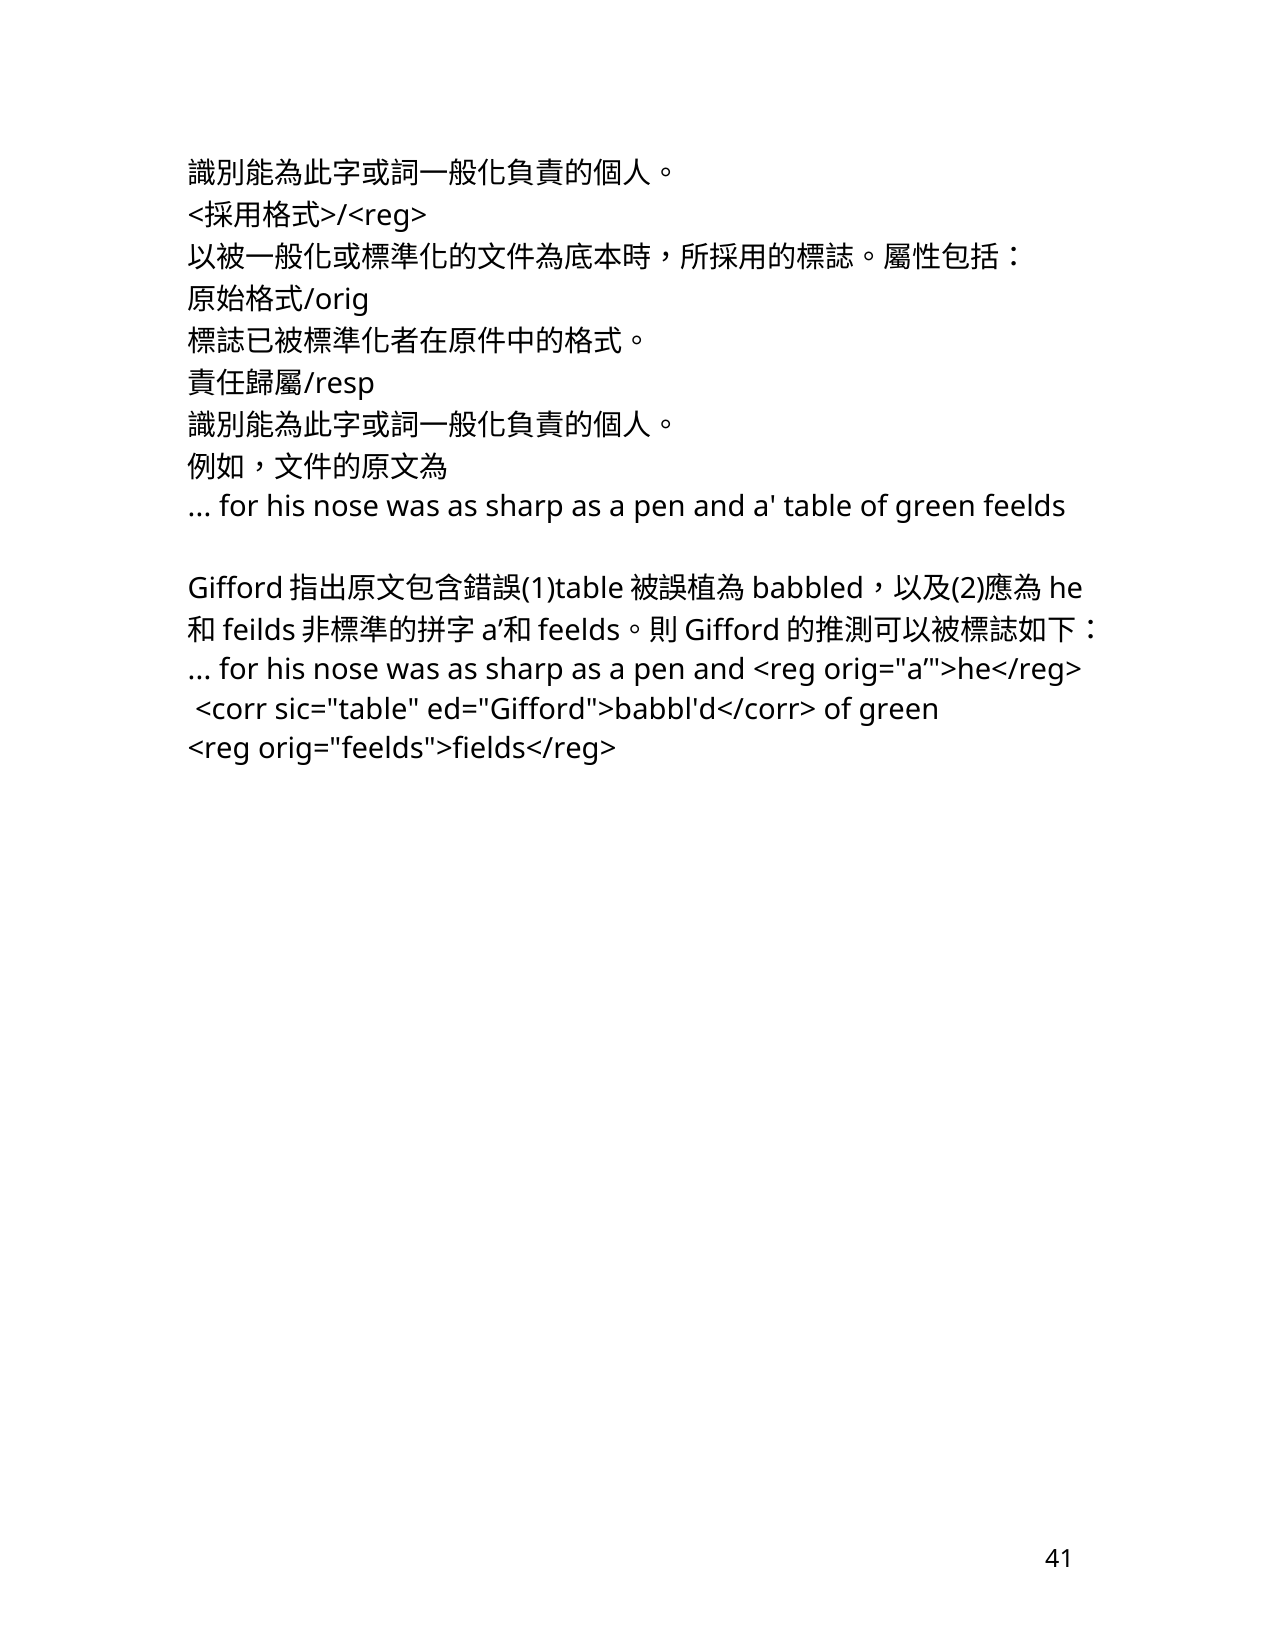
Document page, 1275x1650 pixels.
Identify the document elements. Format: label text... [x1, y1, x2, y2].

text 原始格式/orig [187, 276, 1087, 318]
text Gifford指出原文包含錯誤(1)table被誤植為babbled，以及(2)應為he和feilds非標準的拼字a’和feelds。則Gifford的推測可以被標誌如下： [187, 565, 1087, 649]
text ... for his nose was as sharp as a pen and <reg orig="a’">he</reg> [187, 649, 1087, 688]
text 標誌已被標準化者在原件中的格式。 [187, 318, 1087, 360]
text <採用格式>/<reg> [187, 192, 1087, 234]
text 例如，文件的原文為 [187, 444, 1087, 486]
text 責任歸屬/resp [187, 360, 1087, 402]
text 以被一般化或標準化的文件為底本時，所採用的標誌。屬性包括： [187, 234, 1087, 276]
text ... for his nose was as sharp as a pen and a' table of green feelds [187, 486, 1087, 525]
text <corr sic="table" ed="Gifford">babbl'd</corr> of green [187, 688, 1087, 728]
text 識別能為此字或詞一般化負責的個人。 [187, 402, 1087, 444]
text 識別能為此字或詞一般化負責的個人。 [187, 150, 1087, 192]
text <reg orig="feelds">fields</reg> [187, 728, 1087, 767]
